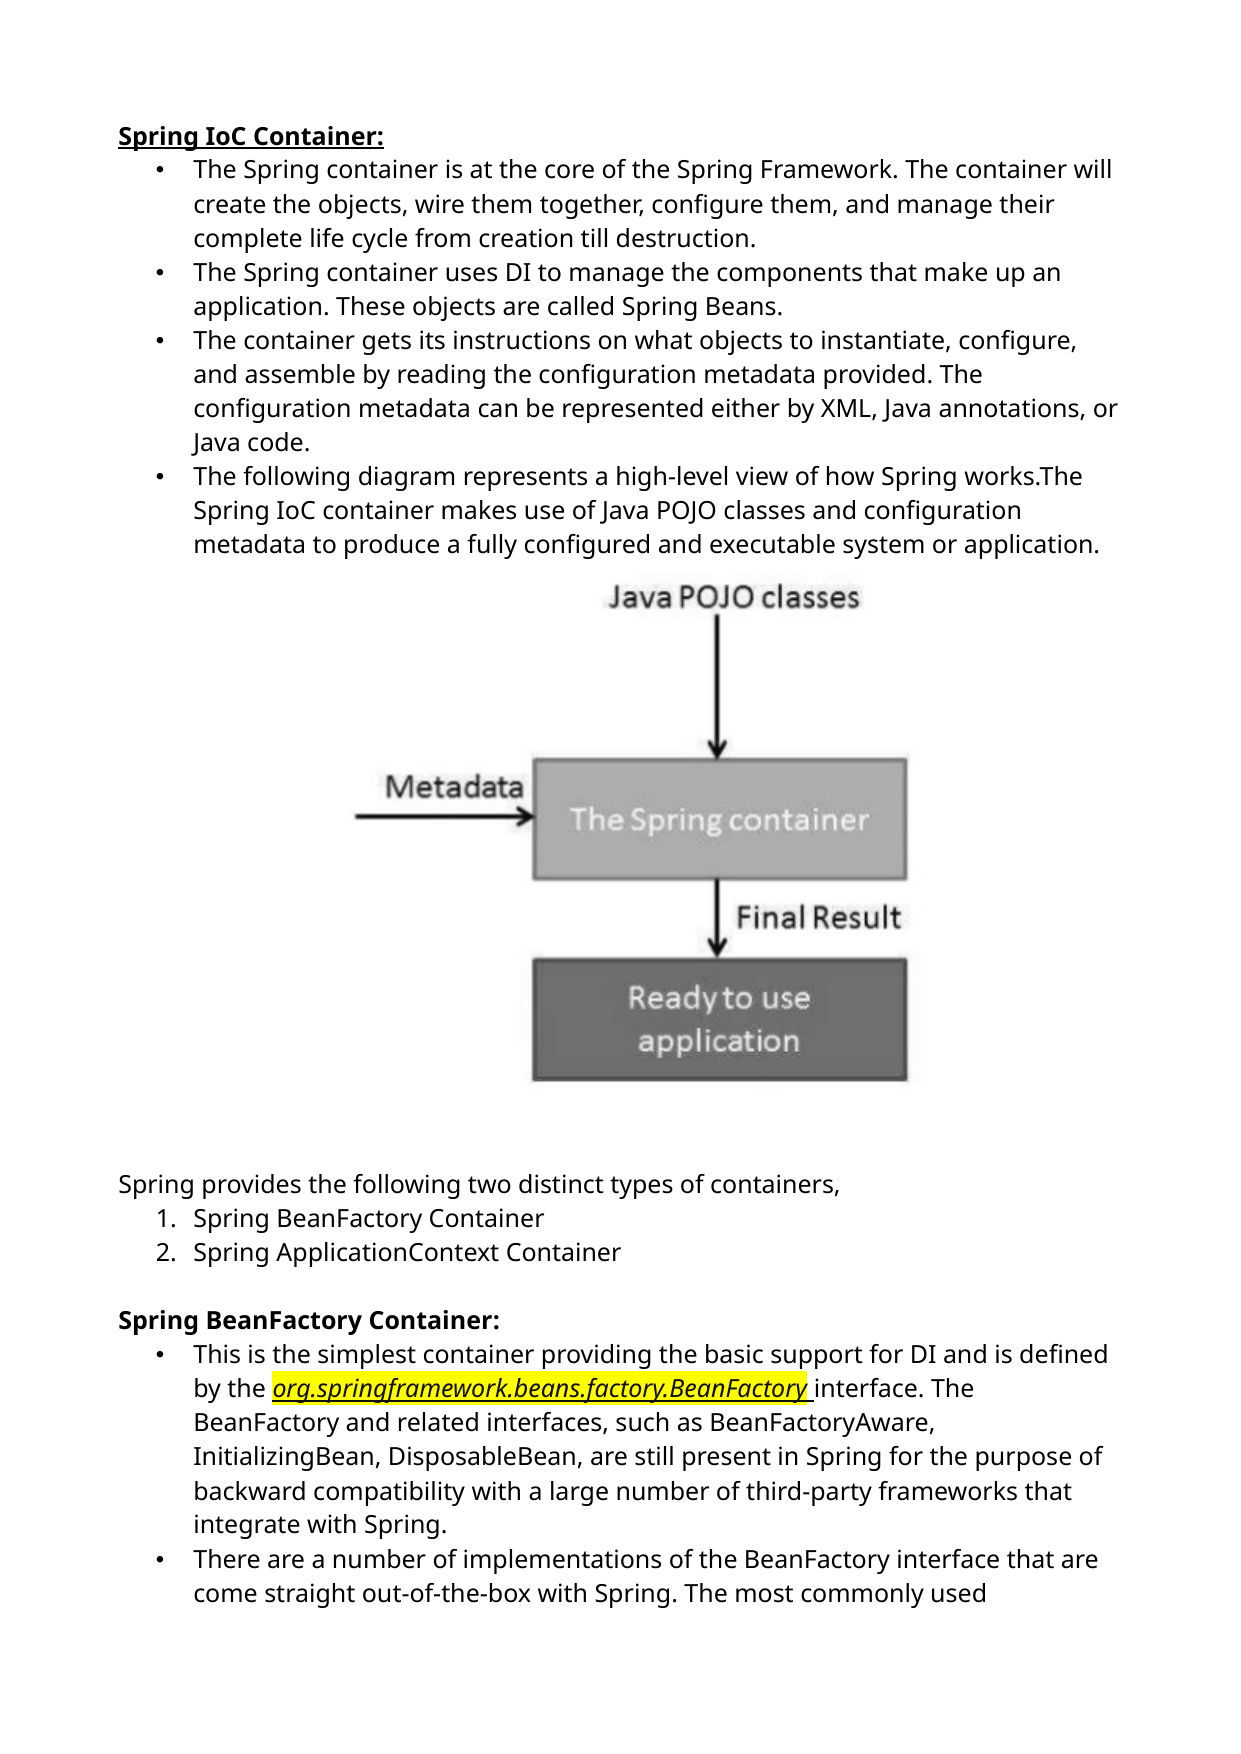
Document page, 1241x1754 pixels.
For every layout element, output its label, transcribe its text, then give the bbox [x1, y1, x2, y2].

text Spring IoC Container: [118, 118, 1122, 152]
list Spring ApplicationContext Container [156, 1235, 1122, 1269]
list The Spring container is at the core of the Spring Framework. The container will create the objects, wire them together, configure them, and manage their complete life cycle from creation till destruction. [156, 152, 1122, 254]
picture [303, 561, 937, 1099]
list The Spring container uses DI to manage the components that make up an application. These objects are called Spring Beans. [156, 254, 1122, 322]
text Spring BeanFactory Container: [118, 1303, 1122, 1337]
list The container gets its instructions on what objects to instantiate, configure, and assemble by reading the configuration metadata provided. The configuration metadata can be represented either by XML, Java annotations, or Java code. [156, 322, 1122, 459]
list The following diagram represents a high-level view of how Spring works.The Spring IoC container makes use of Java POJO classes and configuration metadata to produce a fully configured and executable system or application. [156, 459, 1122, 561]
list Spring BeanFactory Container [156, 1201, 1122, 1235]
text Spring provides the following two distinct types of containers, [118, 1167, 1122, 1201]
list This is the simplest container providing the basic support for DI and is defined by the org.springframework.beans.factory.BeanFactory interface. The BeanFactory and related interfaces, such as BeanFactoryAware, InitializingBean, DisposableBean, are still present in Spring for the purpose of backward compatibility with a large number of third-party frameworks that integrate with Spring. [156, 1337, 1122, 1541]
list There are a number of implementations of the BeanFactory interface that are come straight out-of-the-box with Spring. The most commonly used [156, 1541, 1122, 1609]
